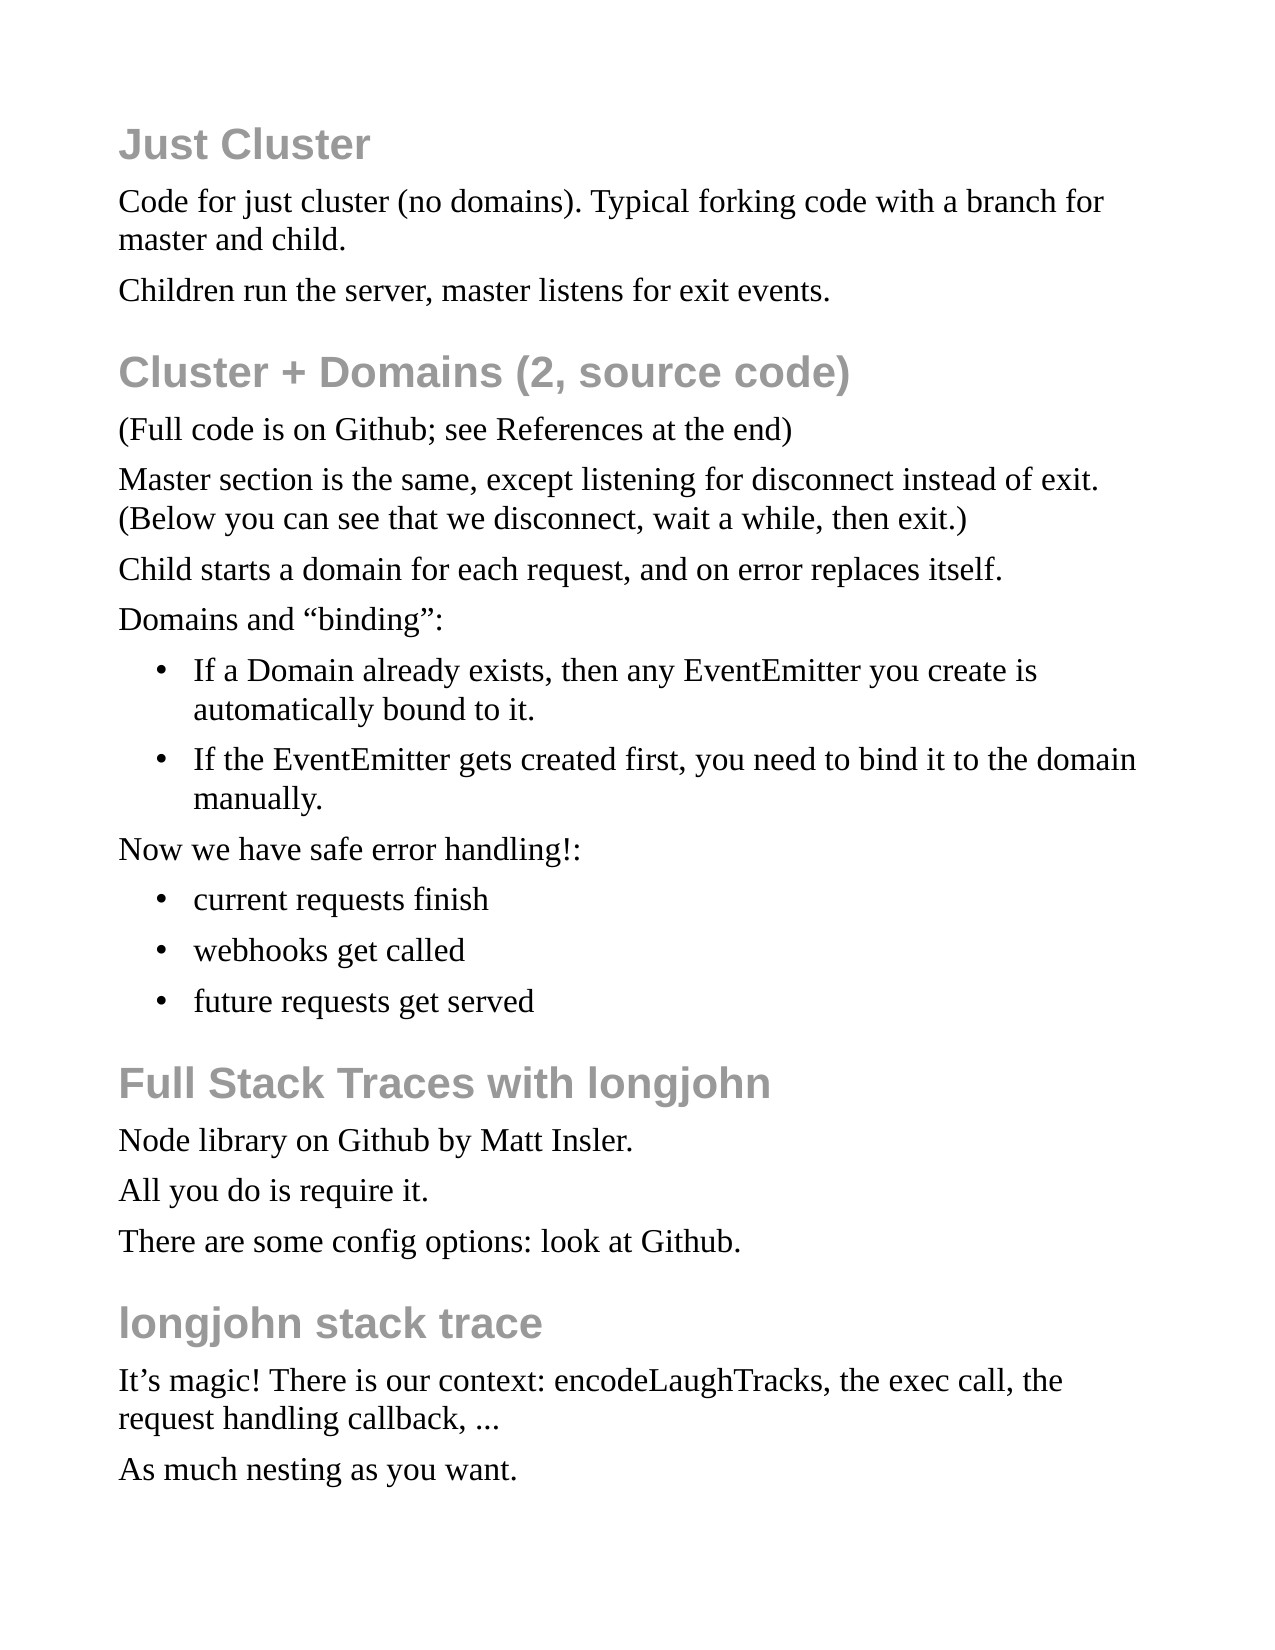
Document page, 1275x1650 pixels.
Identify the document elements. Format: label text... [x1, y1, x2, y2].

text Child starts a domain for each request, and on error replaces itself. [118, 549, 1157, 587]
list If the EventEmitter gets created first, you need to bind it to the domain manually. [156, 739, 1157, 816]
subtitle Full Stack Traces with longjohn [118, 1057, 1157, 1107]
text Code for just cluster (no domains). Typical forking code with a branch for master and child. [118, 181, 1157, 258]
text Node library on Github by Matt Insler. [118, 1120, 1157, 1158]
text It’s magic! There is our context: encodeLaughTracks, the exec call, the request handling callback, ... [118, 1360, 1157, 1437]
list future requests get served [156, 981, 1157, 1019]
list webhooks get called [156, 930, 1157, 969]
list current requests finish [156, 879, 1157, 918]
text Now we have safe error handling!: [118, 829, 1157, 867]
text Children run the server, master listens for exit events. [118, 270, 1157, 308]
subtitle Just Cluster [118, 118, 1157, 168]
text There are some config options: look at Github. [118, 1222, 1157, 1260]
subtitle longjohn stack trace [118, 1297, 1157, 1348]
text (Full code is on Github; see References at the end) [118, 409, 1157, 447]
list If a Domain already exists, then any EventEmitter you create is automatically bound to it. [156, 650, 1157, 727]
text Domains and “binding”: [118, 599, 1157, 638]
text As much nesting as you want. [118, 1449, 1157, 1488]
text Master section is the same, except listening for disconnect instead of exit. (Below you can see that we disconnect, wait a while, then exit.) [118, 459, 1157, 536]
subtitle Cluster + Domains (2, source code) [118, 346, 1157, 396]
text All you do is require it. [118, 1171, 1157, 1209]
